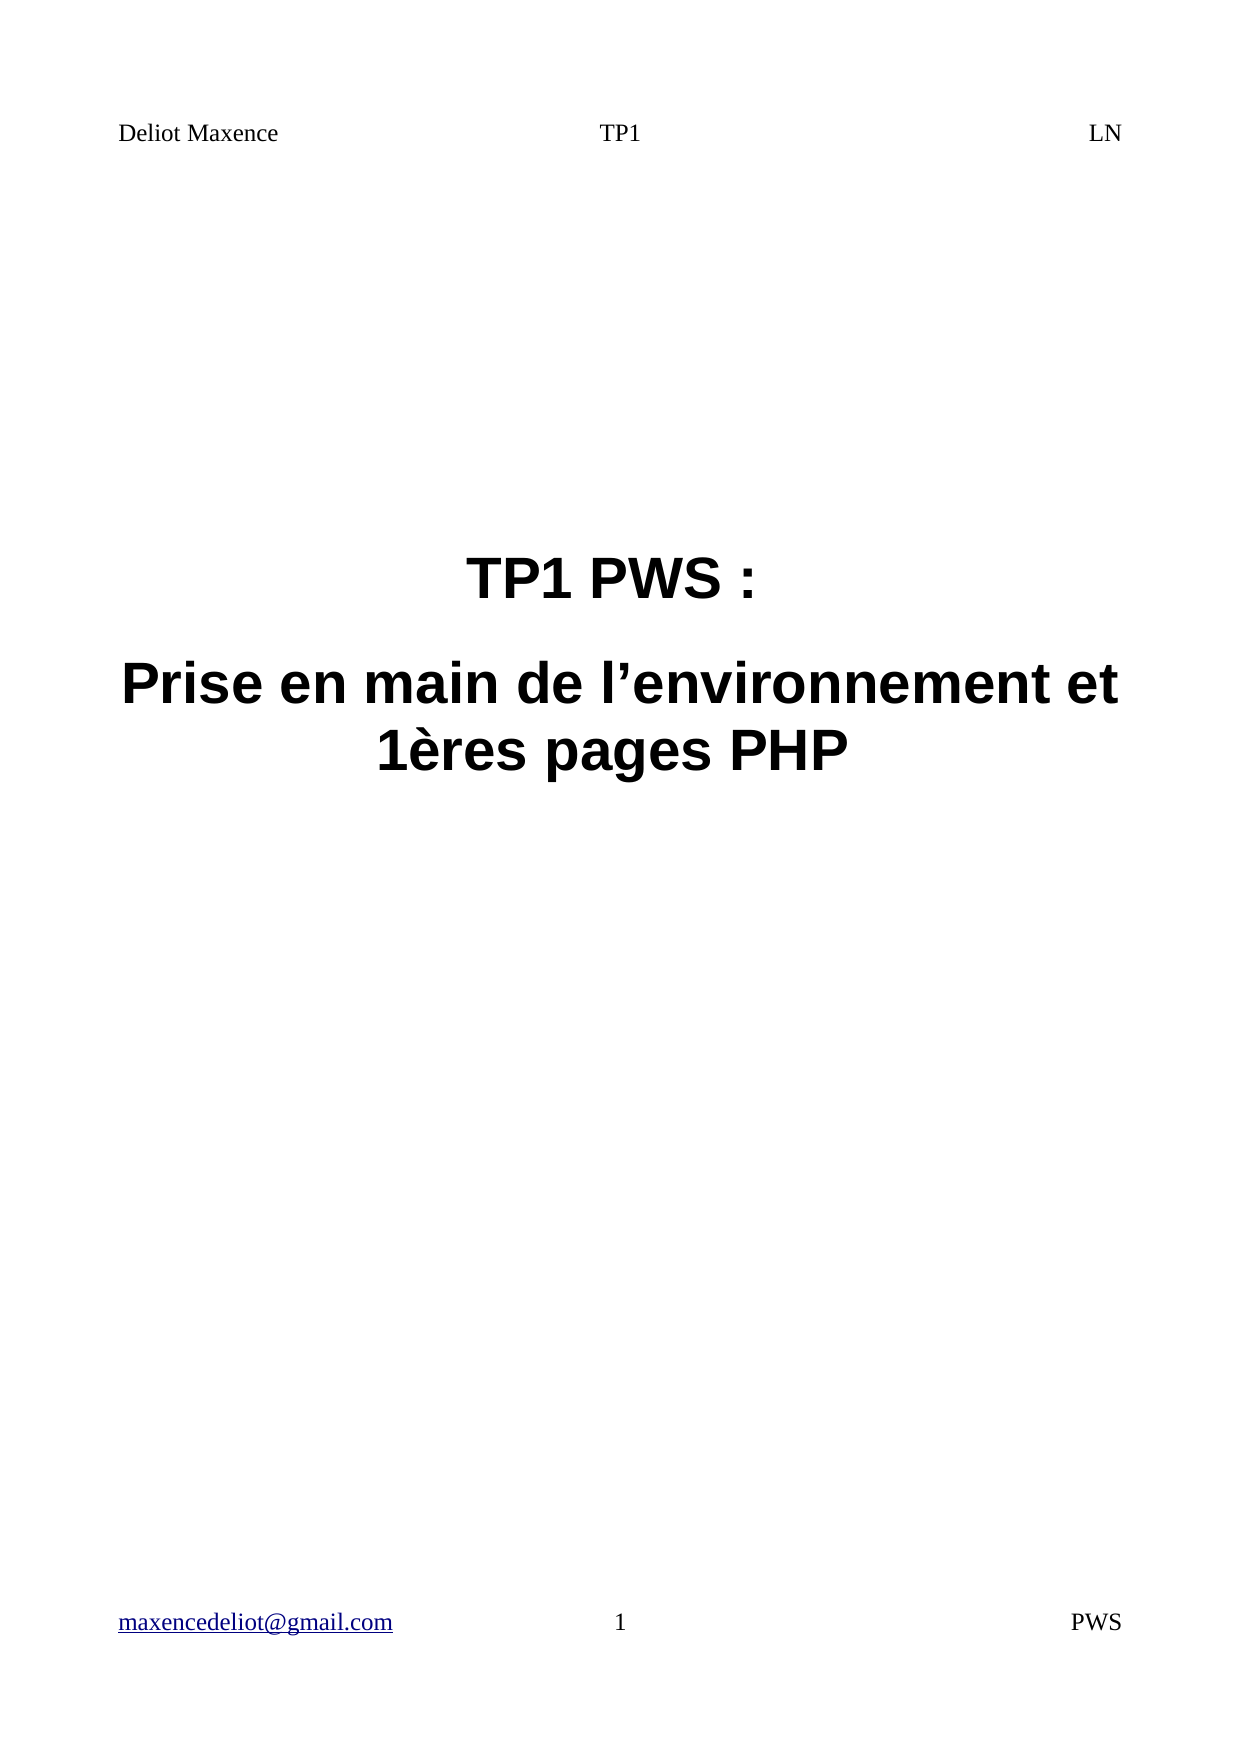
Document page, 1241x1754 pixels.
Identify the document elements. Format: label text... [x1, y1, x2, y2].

title Prise en main de l’environnement et 1ères pages PHP [118, 648, 1122, 783]
title TP1 PWS : [118, 544, 1122, 611]
